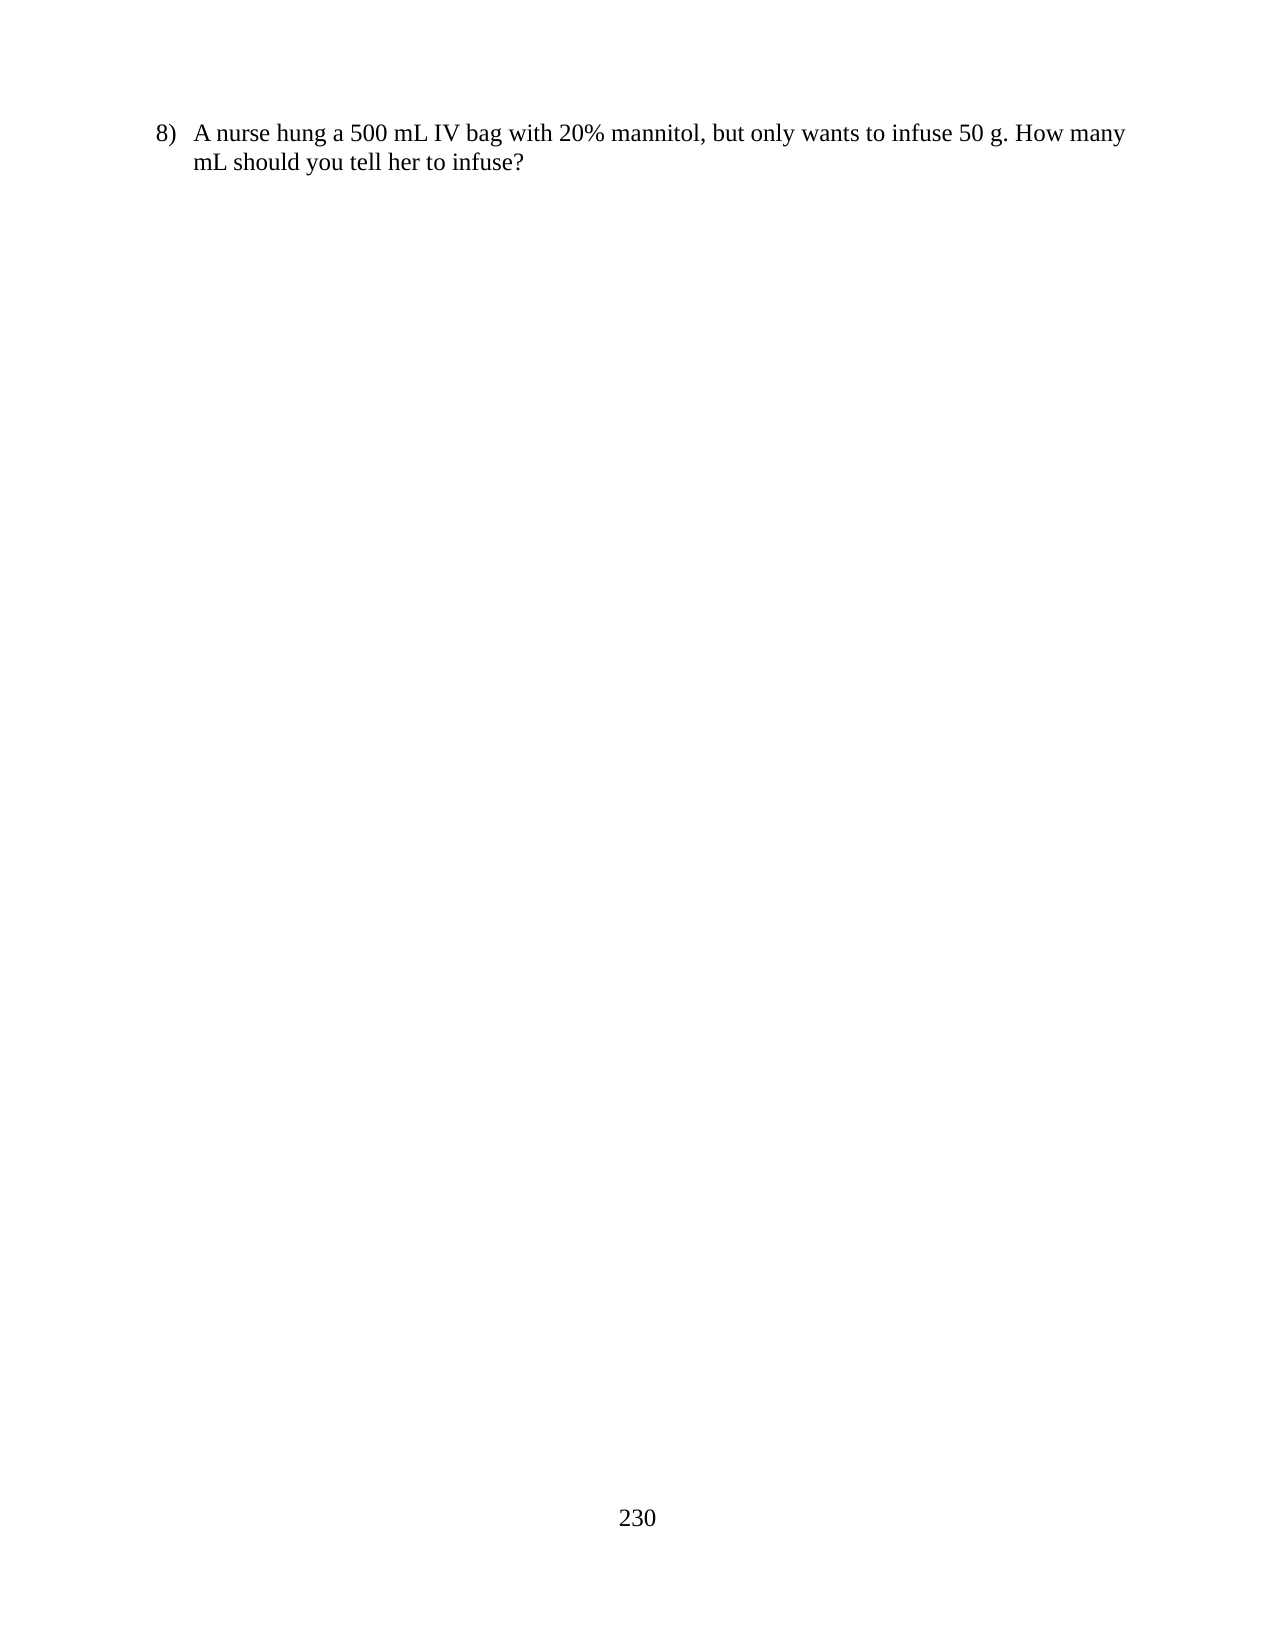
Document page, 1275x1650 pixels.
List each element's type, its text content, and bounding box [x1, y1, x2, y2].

list A nurse hung a 500 mL IV bag with 20% mannitol, but only wants to infuse 50 g. How many mL should you tell her to infuse? [156, 118, 1157, 176]
